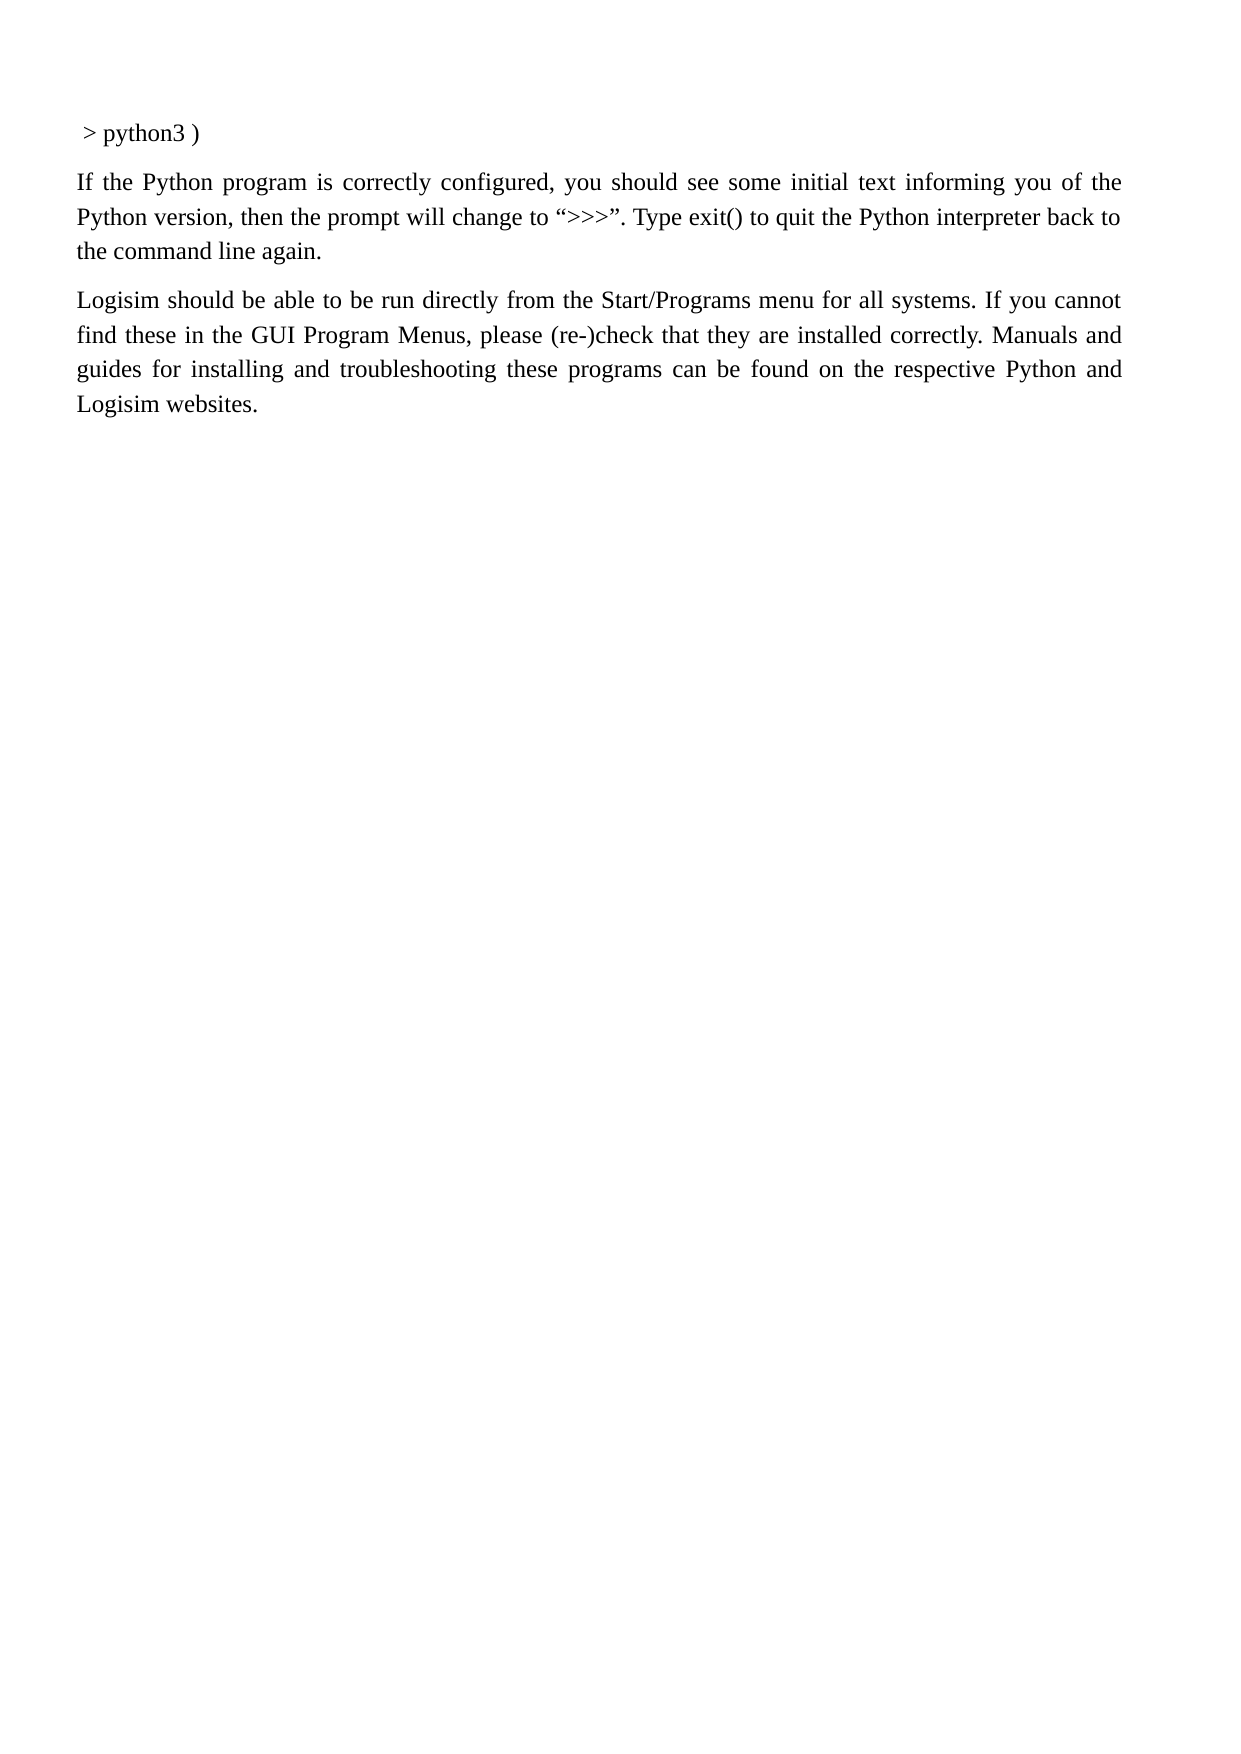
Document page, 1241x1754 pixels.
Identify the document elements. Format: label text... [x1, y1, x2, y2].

text Logisim should be able to be run directly from the Start/Programs menu for all systems. If you cannot find these in the GUI Program Menus, please (re-)check that they are installed correctly. Manuals and guides for installing and troubleshooting these programs can be found on the respective Python and Logisim websites. [76, 285, 1123, 417]
text If the Python program is correctly configured, you should see some initial text informing you of the Python version, then the prompt will change to “>>>”. Type exit() to quit the Python interpreter back to the command line again. [76, 167, 1123, 265]
text > python3 ) [76, 118, 1123, 147]
